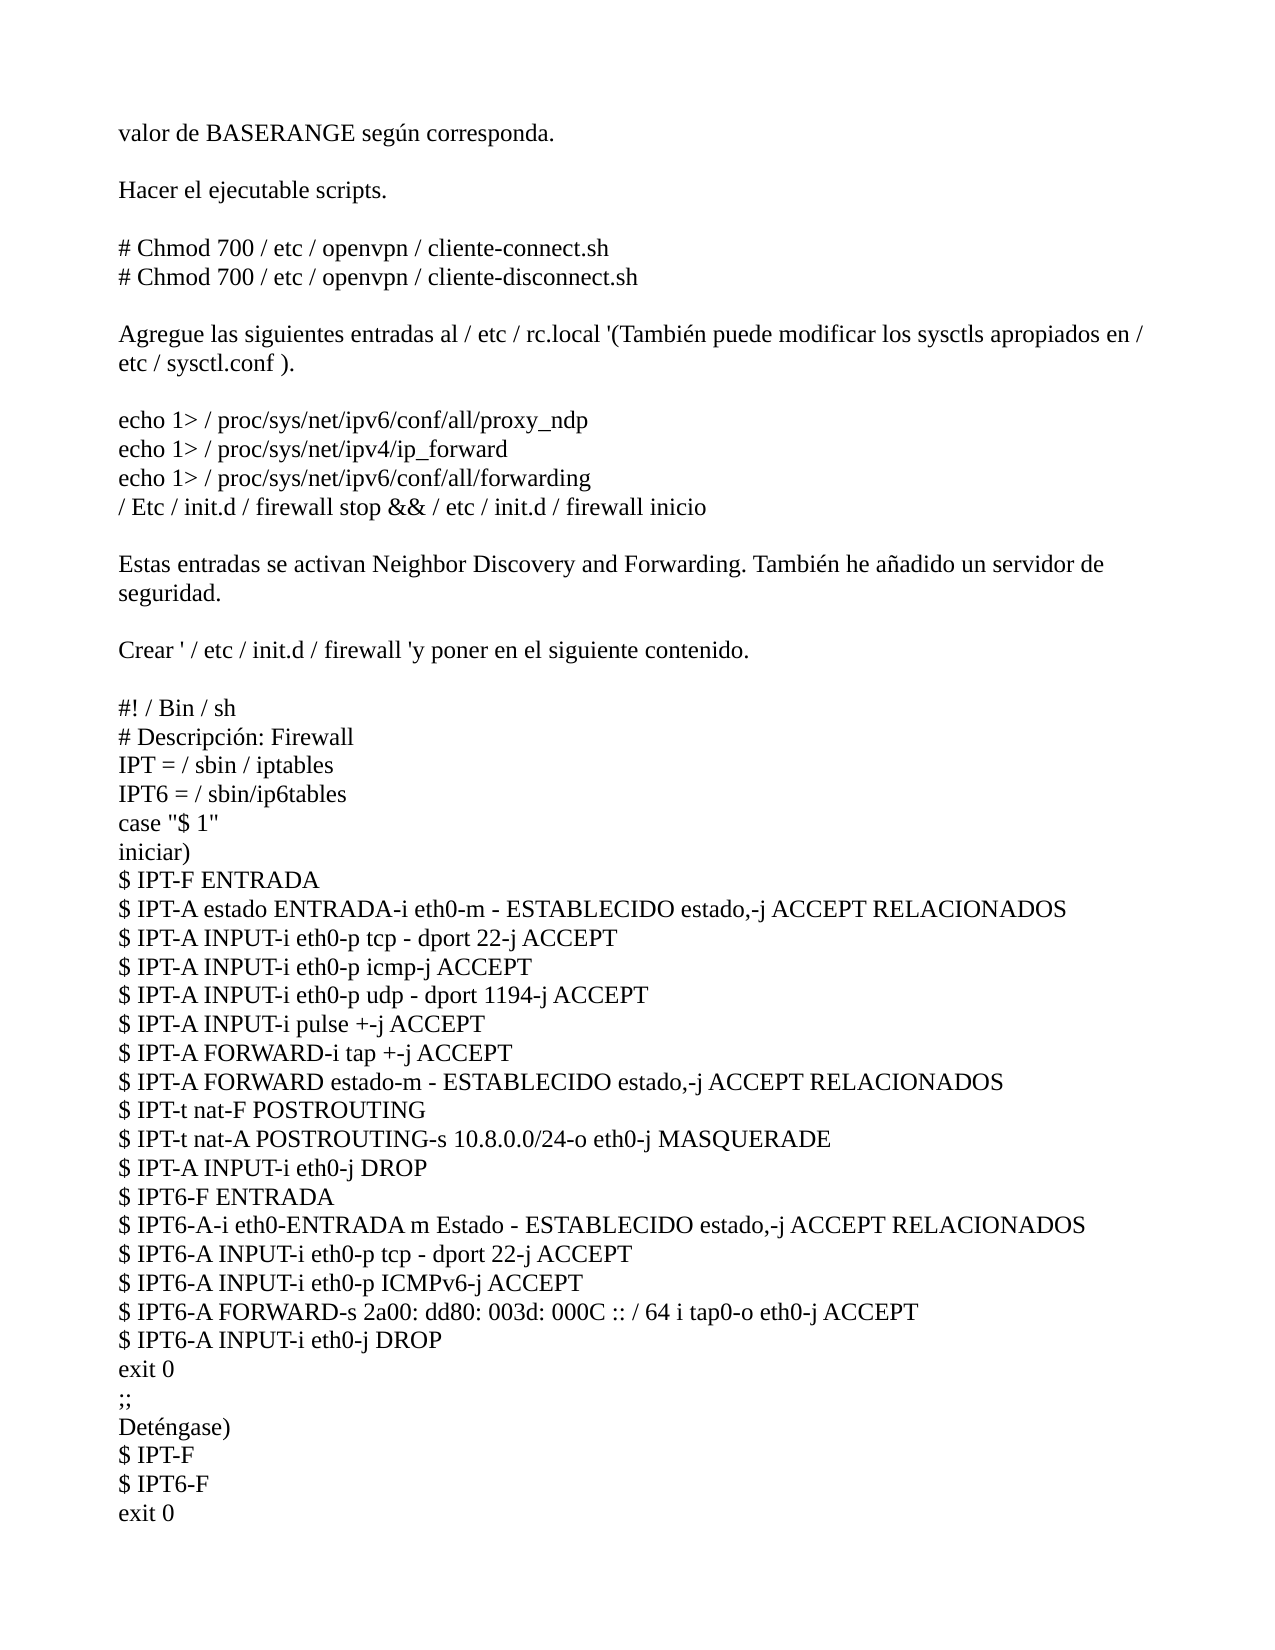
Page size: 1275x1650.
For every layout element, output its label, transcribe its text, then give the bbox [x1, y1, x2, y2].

text Agregue las siguientes entradas al / etc / rc.local '(También puede modificar los sysctls apropiados en / etc / sysctl.conf ). [118, 319, 1157, 377]
text $ IPT-A INPUT-i eth0-j DROP [118, 1153, 1157, 1182]
text $ IPT6-A INPUT-i eth0-p tcp - dport 22-j ACCEPT [118, 1239, 1157, 1268]
text #! / Bin / sh [118, 693, 1157, 722]
text / Etc / init.d / firewall stop && / etc / init.d / firewall inicio [118, 492, 1157, 521]
text exit 0 [118, 1498, 1157, 1527]
text $ IPT6-A FORWARD-s 2a00: dd80: 003d: 000C :: / 64 i tap0-o eth0-j ACCEPT [118, 1297, 1157, 1326]
text # Descripción: Firewall [118, 722, 1157, 751]
text # Chmod 700 / etc / openvpn / cliente-disconnect.sh [118, 262, 1157, 291]
text $ IPT6-F [118, 1469, 1157, 1498]
text $ IPT6-A INPUT-i eth0-p ICMPv6-j ACCEPT [118, 1268, 1157, 1297]
text $ IPT-A estado ENTRADA-i eth0-m - ESTABLECIDO estado,-j ACCEPT RELACIONADOS [118, 894, 1157, 923]
text $ IPT-F ENTRADA [118, 866, 1157, 894]
text echo 1> / proc/sys/net/ipv6/conf/all/proxy_ndp [118, 406, 1157, 434]
text $ IPT-A INPUT-i eth0-p tcp - dport 22-j ACCEPT [118, 923, 1157, 952]
text $ IPT-A INPUT-i eth0-p icmp-j ACCEPT [118, 952, 1157, 981]
text IPT6 = / sbin/ip6tables [118, 779, 1157, 808]
text $ IPT6-A INPUT-i eth0-j DROP [118, 1326, 1157, 1354]
text echo 1> / proc/sys/net/ipv4/ip_forward [118, 434, 1157, 463]
text iniciar) [118, 837, 1157, 866]
text # Chmod 700 / etc / openvpn / cliente-connect.sh [118, 233, 1157, 262]
text $ IPT-A FORWARD estado-m - ESTABLECIDO estado,-j ACCEPT RELACIONADOS [118, 1067, 1157, 1096]
text valor de BASERANGE según corresponda. [118, 118, 1157, 147]
text $ IPT6-F ENTRADA [118, 1182, 1157, 1211]
text Deténgase) [118, 1412, 1157, 1441]
text $ IPT-t nat-F POSTROUTING [118, 1096, 1157, 1124]
text $ IPT-t nat-A POSTROUTING-s 10.8.0.0/24-o eth0-j MASQUERADE [118, 1124, 1157, 1153]
text $ IPT6-A-i eth0-ENTRADA m Estado - ESTABLECIDO estado,-j ACCEPT RELACIONADOS [118, 1211, 1157, 1239]
text case "$ 1" [118, 808, 1157, 837]
text Crear ' / etc / init.d / firewall 'y poner en el siguiente contenido. [118, 636, 1157, 664]
text ;; [118, 1383, 1157, 1412]
text exit 0 [118, 1354, 1157, 1383]
text $ IPT-F [118, 1441, 1157, 1469]
text $ IPT-A FORWARD-i tap +-j ACCEPT [118, 1038, 1157, 1067]
text Hacer el ejecutable scripts. [118, 176, 1157, 204]
text Estas entradas se activan Neighbor Discovery and Forwarding. También he añadido un servidor de seguridad. [118, 549, 1157, 607]
text echo 1> / proc/sys/net/ipv6/conf/all/forwarding [118, 463, 1157, 492]
text $ IPT-A INPUT-i eth0-p udp - dport 1194-j ACCEPT [118, 981, 1157, 1009]
text $ IPT-A INPUT-i pulse +-j ACCEPT [118, 1009, 1157, 1038]
text IPT = / sbin / iptables [118, 751, 1157, 779]
